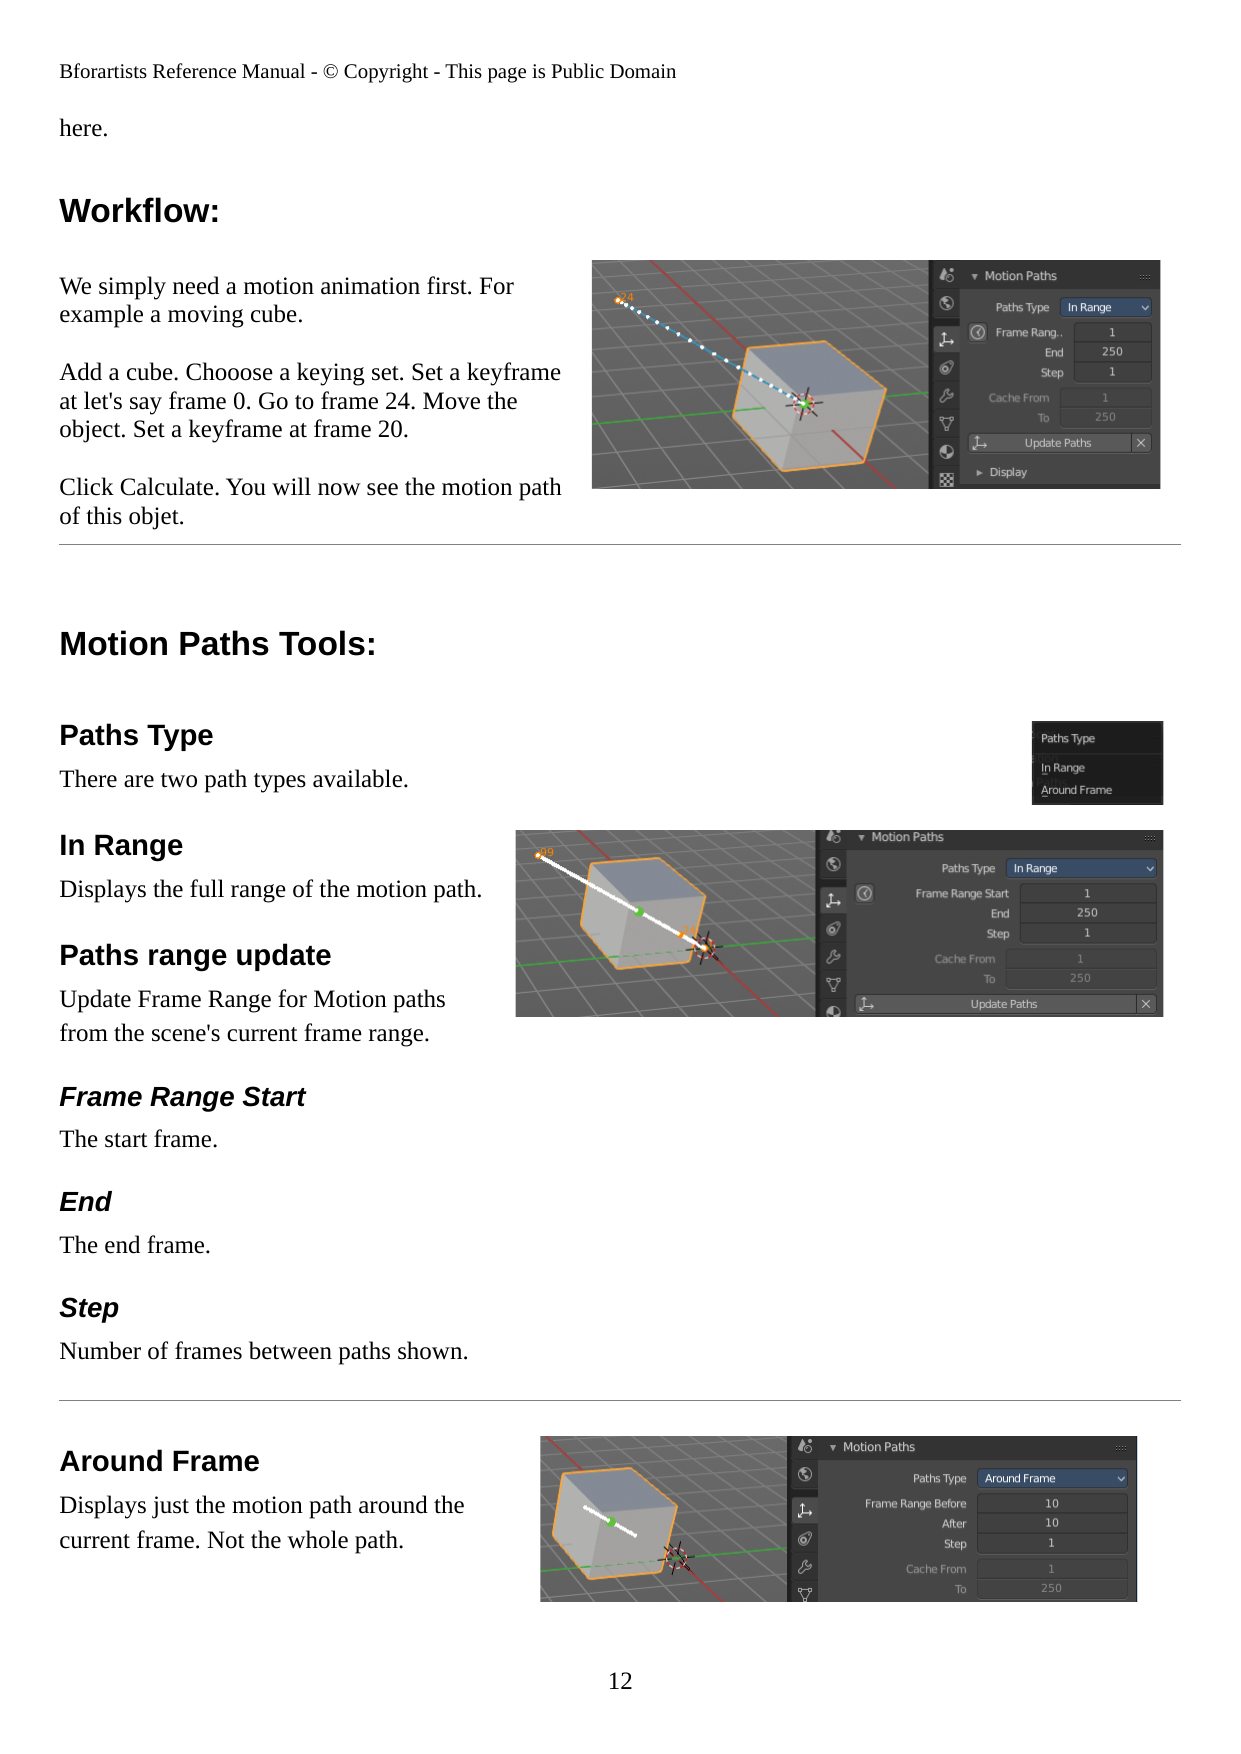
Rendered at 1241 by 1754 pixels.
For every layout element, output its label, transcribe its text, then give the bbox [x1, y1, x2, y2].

subtitle Around Frame [59, 1444, 540, 1478]
text Displays just the motion path around the current frame. Not the whole path. [59, 1490, 540, 1553]
text We simply need a motion animation first. For example a moving cube. [59, 271, 591, 328]
text here. [59, 113, 1181, 141]
text The end frame. [59, 1230, 1181, 1259]
picture [540, 1436, 1138, 1602]
subtitle [1138, 1444, 1181, 1478]
picture [1031, 721, 1164, 805]
text Displays the full range of the motion path. [59, 874, 515, 903]
text Number of frames between paths shown. [59, 1336, 1181, 1365]
text Add a cube. Chooose a keying set. Set a keyframe at let's say frame 0. Go to frame 24. Move the object. Set a keyframe at frame 20. [59, 357, 591, 443]
subtitle Workflow: [59, 191, 1181, 229]
subtitle In Range [59, 828, 1181, 861]
text Click Calculate. You will now see the motion path of this objet. [59, 472, 1181, 529]
picture [515, 830, 1164, 1017]
subtitle Motion Paths Tools: [59, 623, 1181, 662]
subtitle Paths range update [59, 938, 515, 971]
subtitle End [59, 1186, 1181, 1218]
picture [591, 260, 1161, 489]
text There are two path types available. [59, 764, 1031, 793]
subtitle Frame Range Start [59, 1080, 1181, 1112]
subtitle Step [59, 1292, 1181, 1324]
subtitle Paths Type [59, 718, 1181, 752]
text The start frame. [59, 1124, 1181, 1153]
text Update Frame Range for Motion paths from the scene's current frame range. [59, 984, 1181, 1047]
text [1138, 1490, 1181, 1553]
subtitle [1164, 938, 1181, 971]
